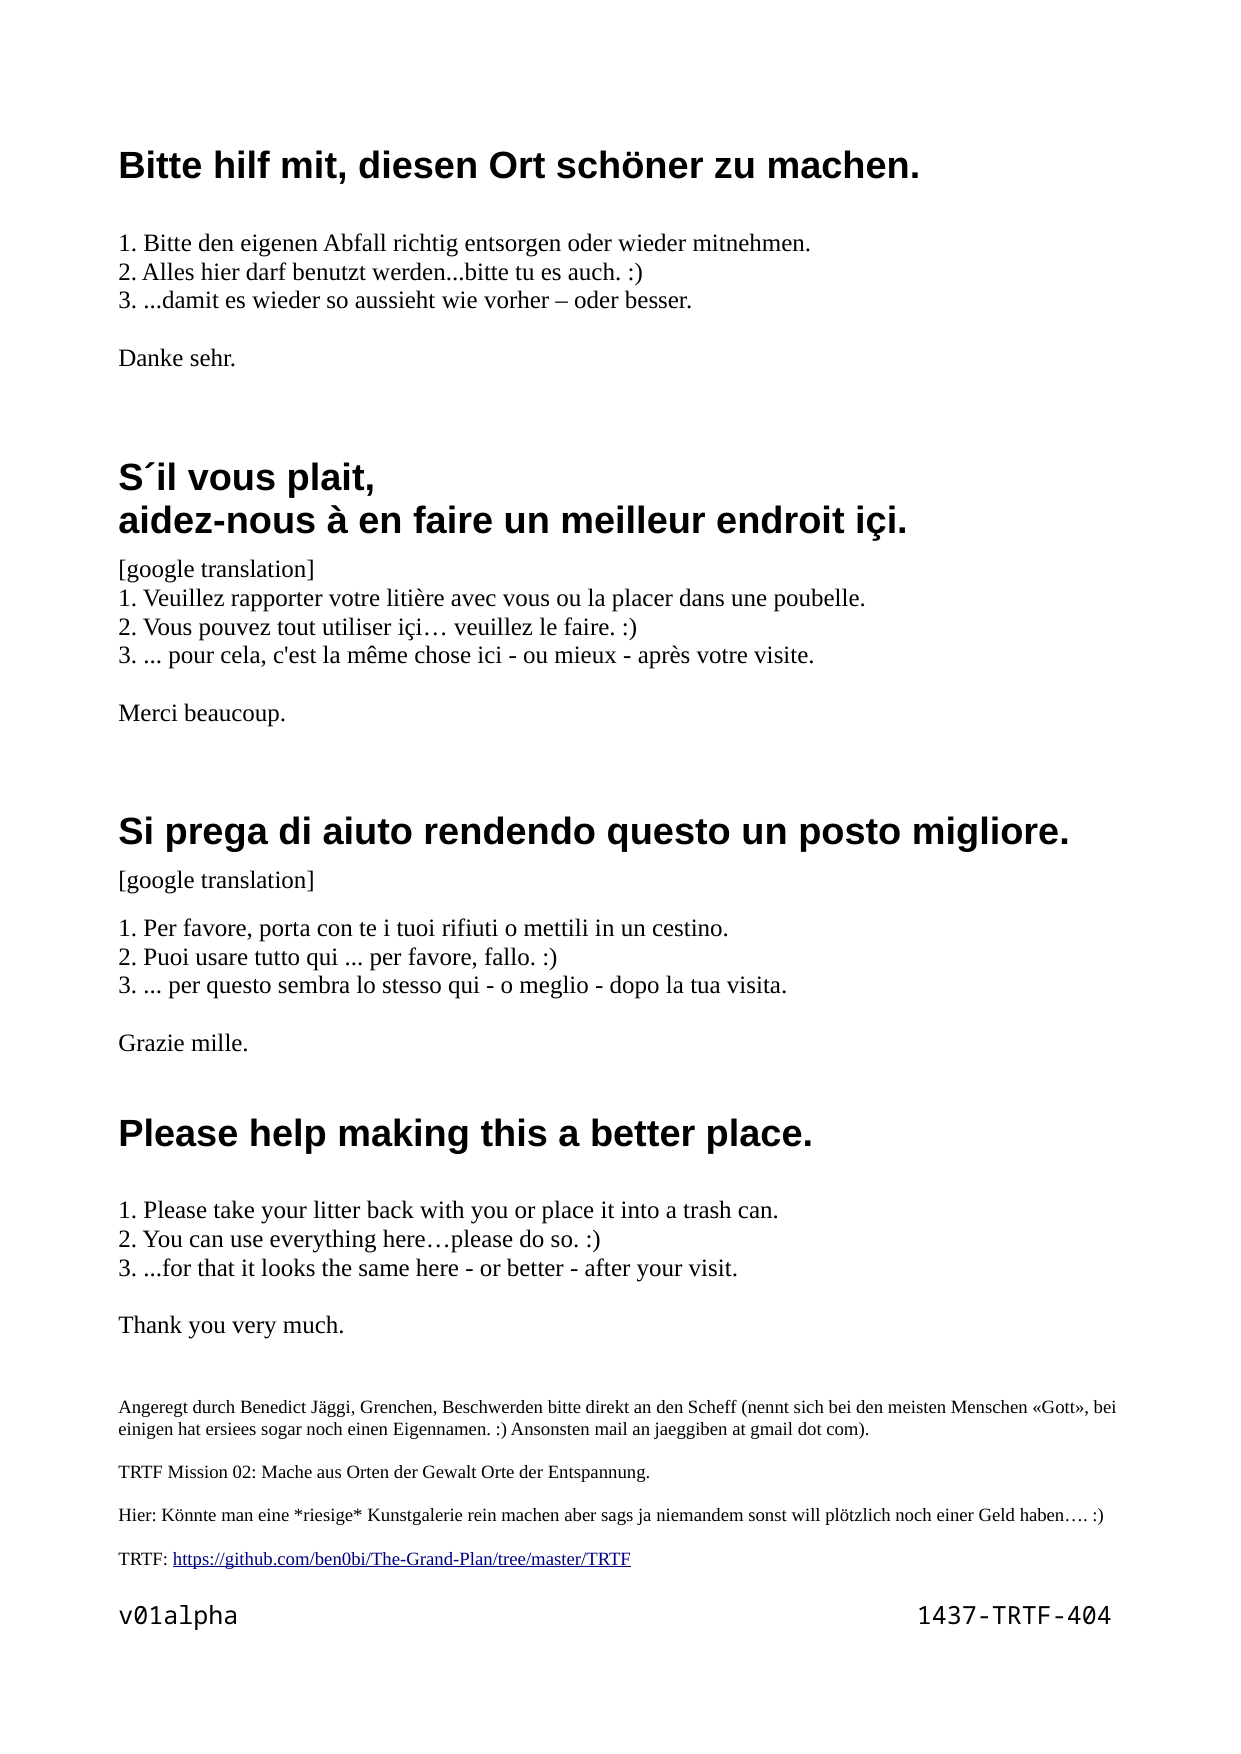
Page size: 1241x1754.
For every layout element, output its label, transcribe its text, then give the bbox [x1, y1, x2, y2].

text Merci beaucoup. [118, 698, 1122, 727]
text 2. Alles hier darf benutzt werden...bitte tu es auch. :) [118, 257, 1122, 286]
text [google translation] 1. Veuillez rapporter votre litière avec vous ou la placer dans une poubelle. 2. Vous pouvez tout utiliser içi… veuillez le faire. :) 3. ... pour cela, c'est la même chose ici - ou mieux - après votre visite. [118, 554, 1122, 669]
text 1. Per favore, porta con te i tuoi rifiuti o mettili in un cestino. 2. Puoi usare tutto qui ... per favore, fallo. :) 3. ... per questo sembra lo stesso qui - o meglio - dopo la tua visita. [118, 913, 1122, 999]
text Danke sehr. [118, 343, 1122, 372]
text 1. Please take your litter back with you or place it into a trash can. [118, 1195, 1122, 1224]
text Hier: Könnte man eine *riesige* Kunstgalerie rein machen aber sags ja niemandem sonst will plötzlich noch einer Geld haben…. :) [118, 1504, 1122, 1526]
text 3. ...damit es wieder so aussieht wie vorher – oder besser. [118, 286, 1122, 314]
subtitle S´il vous plait, aidez-nous à en faire un meilleur endroit içi. [118, 454, 1122, 542]
text TRTF: https://github.com/ben0bi/The-Grand-Plan/tree/master/TRTF [118, 1547, 1122, 1569]
text 2. You can use everything here…please do so. :) [118, 1224, 1122, 1253]
text Thank you very much. [118, 1310, 1122, 1339]
text Grazie mille. [118, 1028, 1122, 1057]
text [google translation] [118, 865, 1122, 894]
subtitle Bitte hilf mit, diesen Ort schöner zu machen. [118, 143, 1122, 187]
subtitle Please help making this a better place. [118, 1110, 1122, 1154]
text 3. ...for that it looks the same here - or better - after your visit. [118, 1253, 1122, 1281]
text TRTF Mission 02: Mache aus Orten der Gewalt Orte der Entspannung. [118, 1461, 1122, 1483]
subtitle Si prega di aiuto rendendo questo un posto migliore. [118, 809, 1122, 853]
text v01alpha 1437-TRTF-404 [118, 1598, 1122, 1632]
text 1. Bitte den eigenen Abfall richtig entsorgen oder wieder mitnehmen. [118, 228, 1122, 257]
text Angeregt durch Benedict Jäggi, Grenchen, Beschwerden bitte direkt an den Scheff (nennt sich bei den meisten Menschen «Gott», bei einigen hat ersiees sogar noch einen Eigennamen. :) Ansonsten mail an jaeggiben at gmail dot com). [118, 1396, 1122, 1439]
